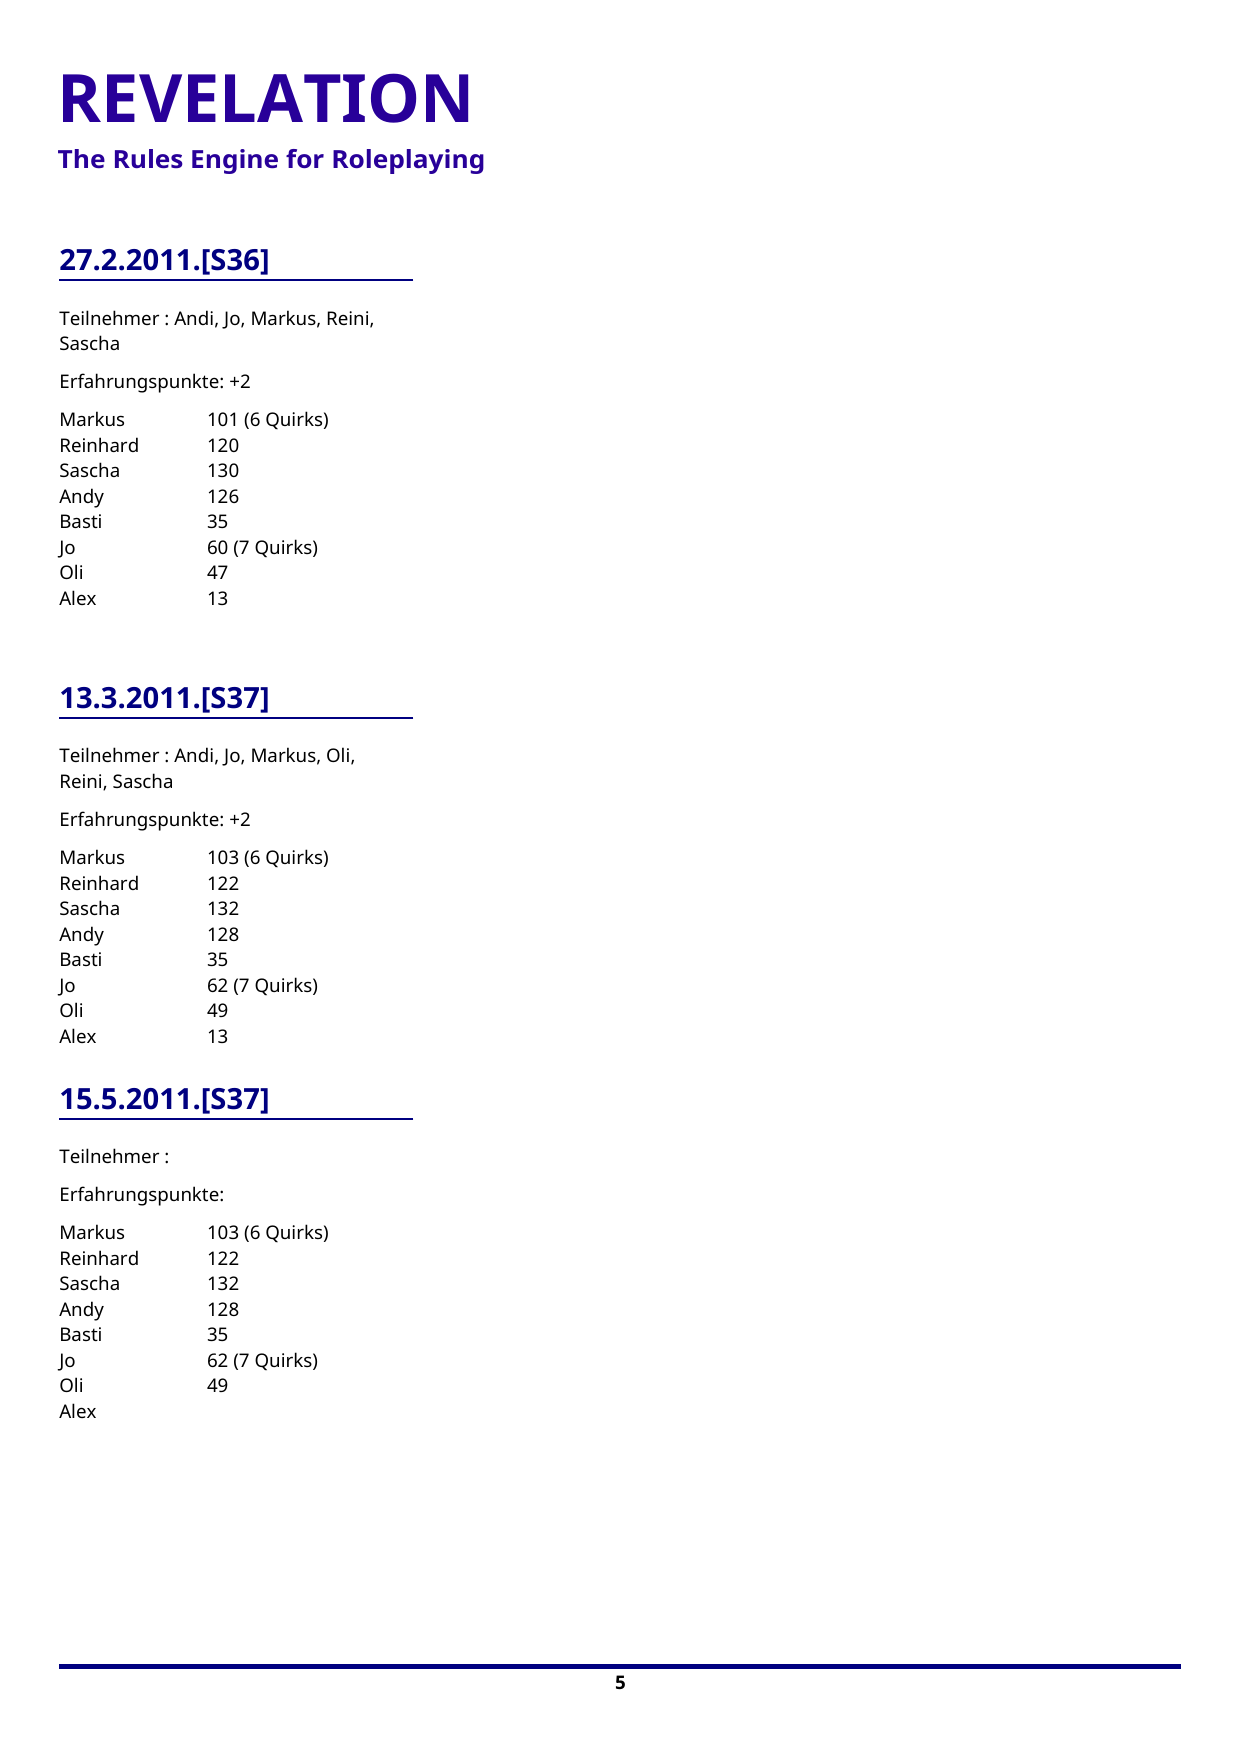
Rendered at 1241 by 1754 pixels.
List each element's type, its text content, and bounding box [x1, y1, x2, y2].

text Jo 62 (7 Quirks) [59, 1347, 413, 1373]
text Teilnehmer : Andi, Jo, Markus, Oli, Reini, Sascha [59, 743, 413, 794]
text Teilnehmer : [59, 1143, 413, 1169]
text Markus 103 (6 Quirks) [59, 844, 413, 870]
subtitle 13.3.2011.[S37] [59, 677, 413, 717]
text Erfahrungspunkte: +2 [59, 806, 413, 832]
text Jo 60 (7 Quirks) [59, 534, 413, 559]
text Erfahrungspunkte: [59, 1181, 413, 1207]
text Markus 101 (6 Quirks) [59, 406, 413, 432]
text Basti 35 [59, 508, 413, 534]
text Sascha 132 [59, 1271, 413, 1296]
text Alex [59, 1398, 413, 1424]
subtitle 27.2.2011.[S36] [59, 239, 413, 279]
text Reinhard 120 [59, 432, 413, 457]
subtitle 15.5.2011.[S37] [59, 1078, 413, 1118]
text Basti 35 [59, 1322, 413, 1347]
text Alex 13 [59, 1023, 413, 1048]
text Oli 49 [59, 997, 413, 1023]
text Teilnehmer : Andi, Jo, Markus, Reini, Sascha [59, 305, 413, 356]
text Jo 62 (7 Quirks) [59, 972, 413, 997]
text Andy 128 [59, 1296, 413, 1322]
text Andy 128 [59, 921, 413, 946]
text Markus 103 (6 Quirks) [59, 1219, 413, 1245]
text Sascha 132 [59, 895, 413, 921]
text Basti 35 [59, 946, 413, 972]
text Sascha 130 [59, 457, 413, 483]
text Alex 13 [59, 585, 413, 611]
text Andy 126 [59, 483, 413, 508]
text Erfahrungspunkte: +2 [59, 368, 413, 394]
text Oli 49 [59, 1373, 413, 1398]
text Reinhard 122 [59, 870, 413, 895]
text Reinhard 122 [59, 1245, 413, 1271]
text Oli 47 [59, 559, 413, 585]
